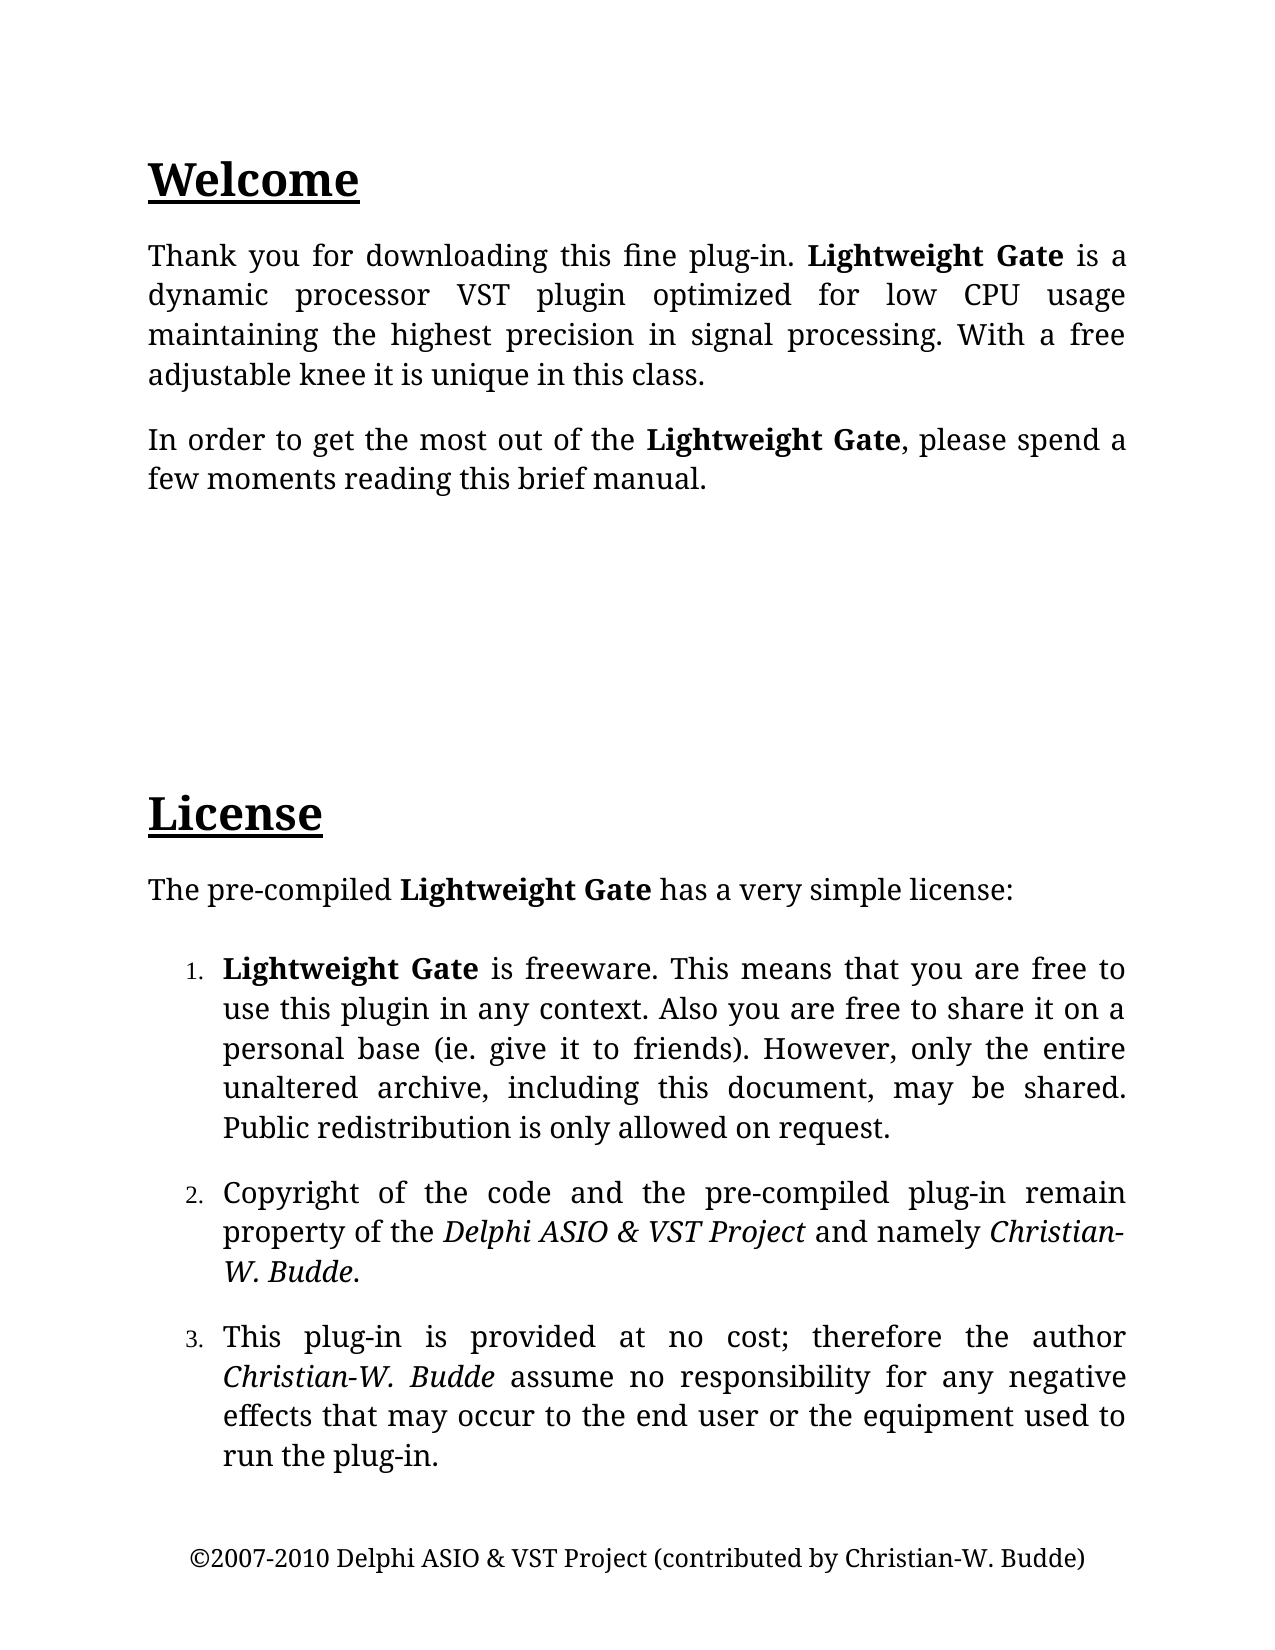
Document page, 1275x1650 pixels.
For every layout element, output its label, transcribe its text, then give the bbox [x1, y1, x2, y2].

text In order to get the most out of the Lightweight Gate, please spend a few moments reading this brief manual. [148, 419, 1127, 498]
text Thank you for downloading this fine plug-in. Lightweight Gate is a dynamic processor VST plugin optimized for low CPU usage maintaining the highest precision in signal processing. With a free adjustable knee it is unique in this class. [148, 235, 1127, 394]
list Lightweight Gate is freeware. This means that you are free to use this plugin in any context. Also you are free to share it on a personal base (ie. give it to friends). However, only the entire unaltered archive, including this document, may be shared. Public redistribution is only allowed on request. [185, 949, 1127, 1147]
subtitle License [148, 782, 1127, 844]
list Copyright of the code and the pre-compiled plug-in remain property of the Delphi ASIO & VST Project and namely Christian-W. Budde. [185, 1172, 1127, 1291]
list This plug-in is provided at no cost; therefore the author Christian-W. Budde assume no responsibility for any negative effects that may occur to the end user or the equipment used to run the plug-in. [185, 1316, 1127, 1475]
text The pre-compiled Lightweight Gate has a very simple license: [148, 869, 1127, 909]
subtitle Welcome [148, 148, 1127, 210]
